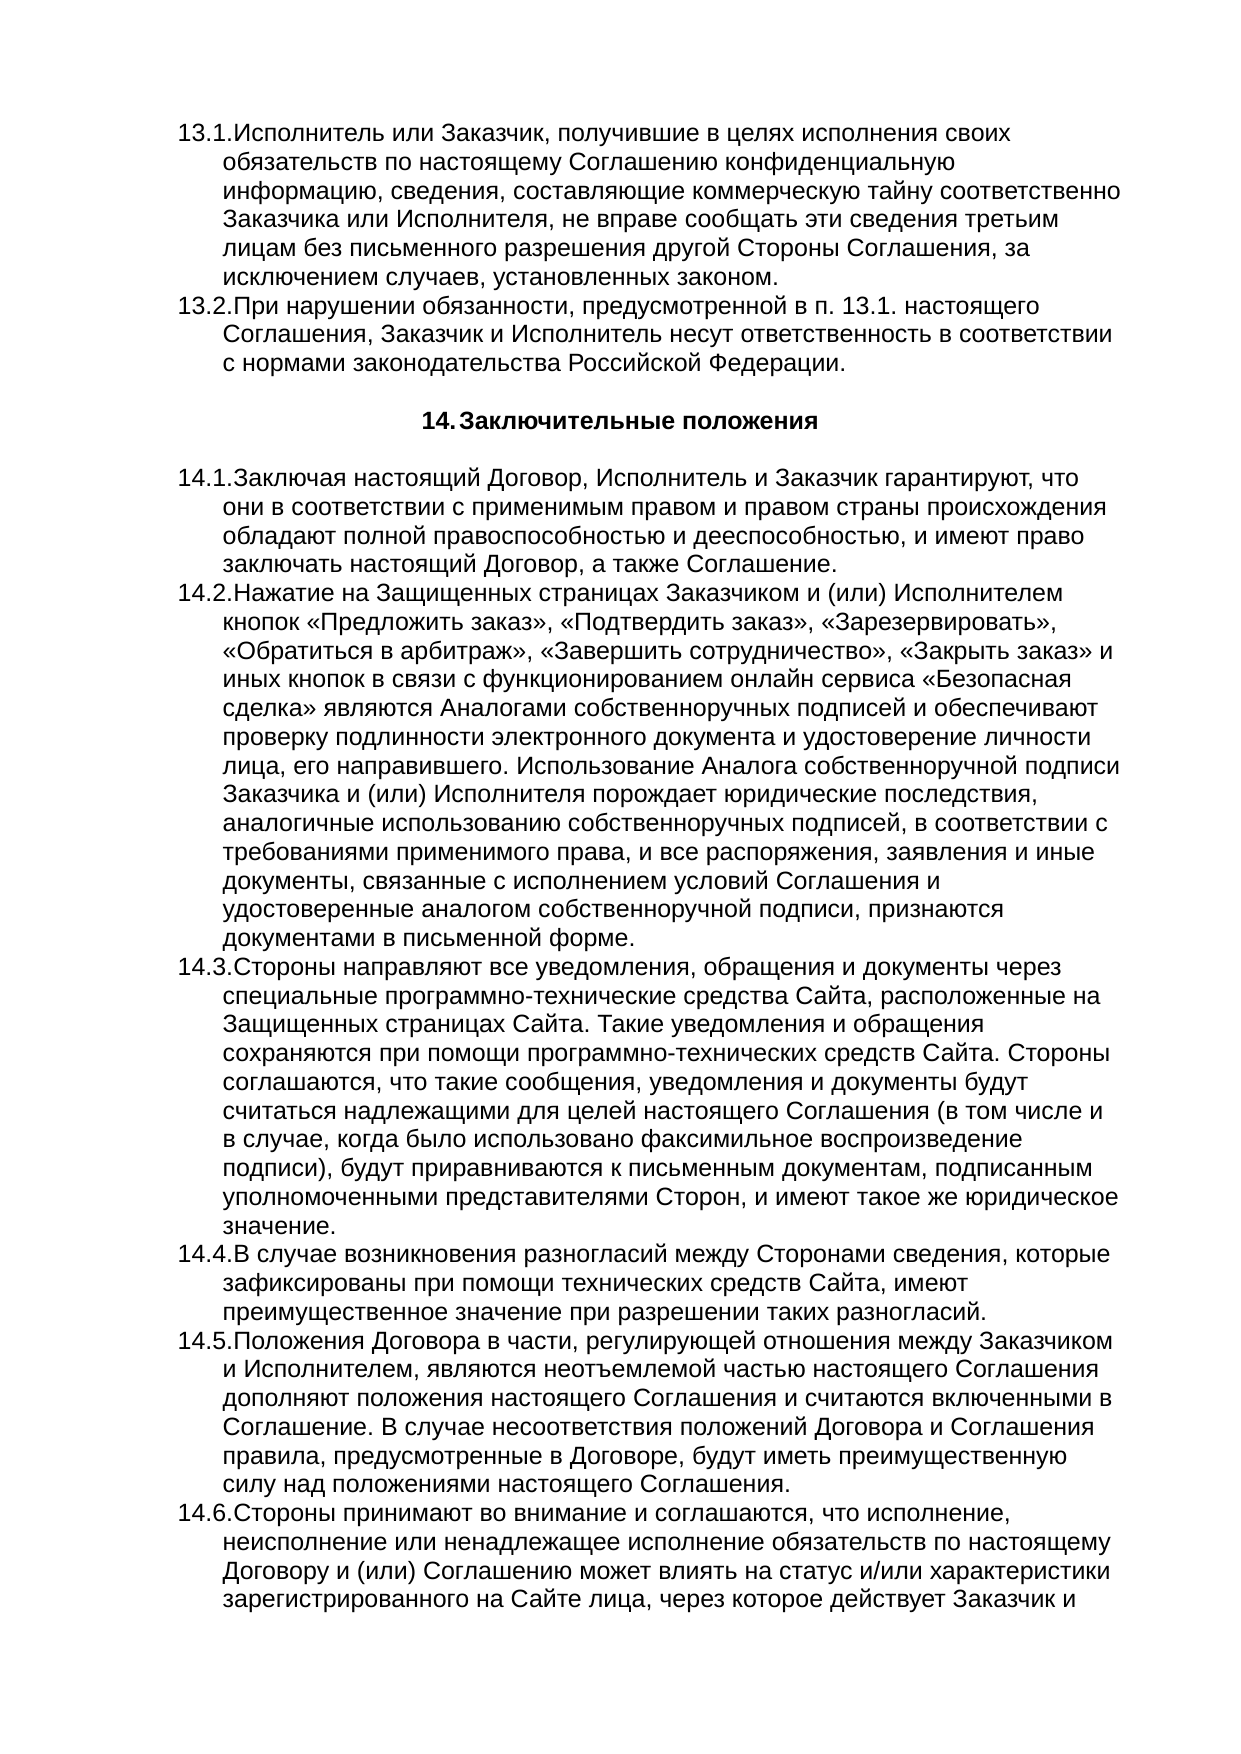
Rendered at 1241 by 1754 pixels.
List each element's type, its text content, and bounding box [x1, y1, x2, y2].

list Нажатие на Защищенных страницах Заказчиком и (или) Исполнителем кнопок «Предложить заказ», «Подтвердить заказ», «Зарезервировать», «Обратиться в арбитраж», «Завершить сотрудничество», «Закрыть заказ» и иных кнопок в связи с функционированием онлайн сервиса «Безопасная сделка» являются Аналогами собственноручных подписей и обеспечивают проверку подлинности электронного документа и удостоверение личности лица, его направившего. Использование Аналога собственноручной подписи Заказчика и (или) Исполнителя порождает юридические последствия, аналогичные использованию собственноручных подписей, в соответствии с требованиями применимого права, и все распоряжения, заявления и иные документы, связанные с исполнением условий Соглашения и удостоверенные аналогом собственноручной подписи, признаются документами в письменной форме. [177, 578, 1122, 952]
list Положения Договора в части, регулирующей отношения между Заказчиком и Исполнителем, являются неотъемлемой частью настоящего Соглашения дополняют положения настоящего Соглашения и считаются включенными в Соглашение. В случае несоответствия положений Договора и Соглашения правила, предусмотренные в Договоре, будут иметь преимущественную силу над положениями настоящего Соглашения. [177, 1326, 1122, 1498]
list При нарушении обязанности, предусмотренной в п. 13.1. настоящего Соглашения, Заказчик и Исполнитель несут ответственность в соответствии с нормами законодательства Российской Федерации. [177, 291, 1122, 377]
list Стороны направляют все уведомления, обращения и документы через специальные программно-технические средства Сайта, расположенные на Защищенных страницах Сайта. Такие уведомления и обращения сохраняются при помощи программно-технических средств Сайта. Стороны соглашаются, что такие сообщения, уведомления и документы будут считаться надлежащими для целей настоящего Соглашения (в том числе и в случае, когда было использовано факсимильное воспроизведение подписи), будут приравниваются к письменным документам, подписанным уполномоченными представителями Сторон, и имеют такое же юридическое значение. [177, 952, 1122, 1239]
list Исполнитель или Заказчик, получившие в целях исполнения своих обязательств по настоящему Соглашению конфиденциальную информацию, сведения, составляющие коммерческую тайну соответственно Заказчика или Исполнителя, не вправе сообщать эти сведения третьим лицам без письменного разрешения другой Стороны Соглашения, за исключением случаев, установленных законом. [177, 118, 1122, 291]
list Заключительные положения [118, 406, 1122, 434]
list Стороны принимают во внимание и соглашаются, что исполнение, неисполнение или ненадлежащее исполнение обязательств по настоящему Договору и (или) Соглашению может влиять на статус и/или характеристики зарегистрированного на Сайте лица, через которое действует Заказчик и [177, 1498, 1122, 1613]
list В случае возникновения разногласий между Сторонами сведения, которые зафиксированы при помощи технических средств Сайта, имеют преимущественное значение при разрешении таких разногласий. [177, 1239, 1122, 1326]
list Заключая настоящий Договор, Исполнитель и Заказчик гарантируют, что они в соответствии с применимым правом и правом страны происхождения обладают полной правоспособностью и дееспособностью, и имеют право заключать настоящий Договор, а также Соглашение. [177, 463, 1122, 578]
